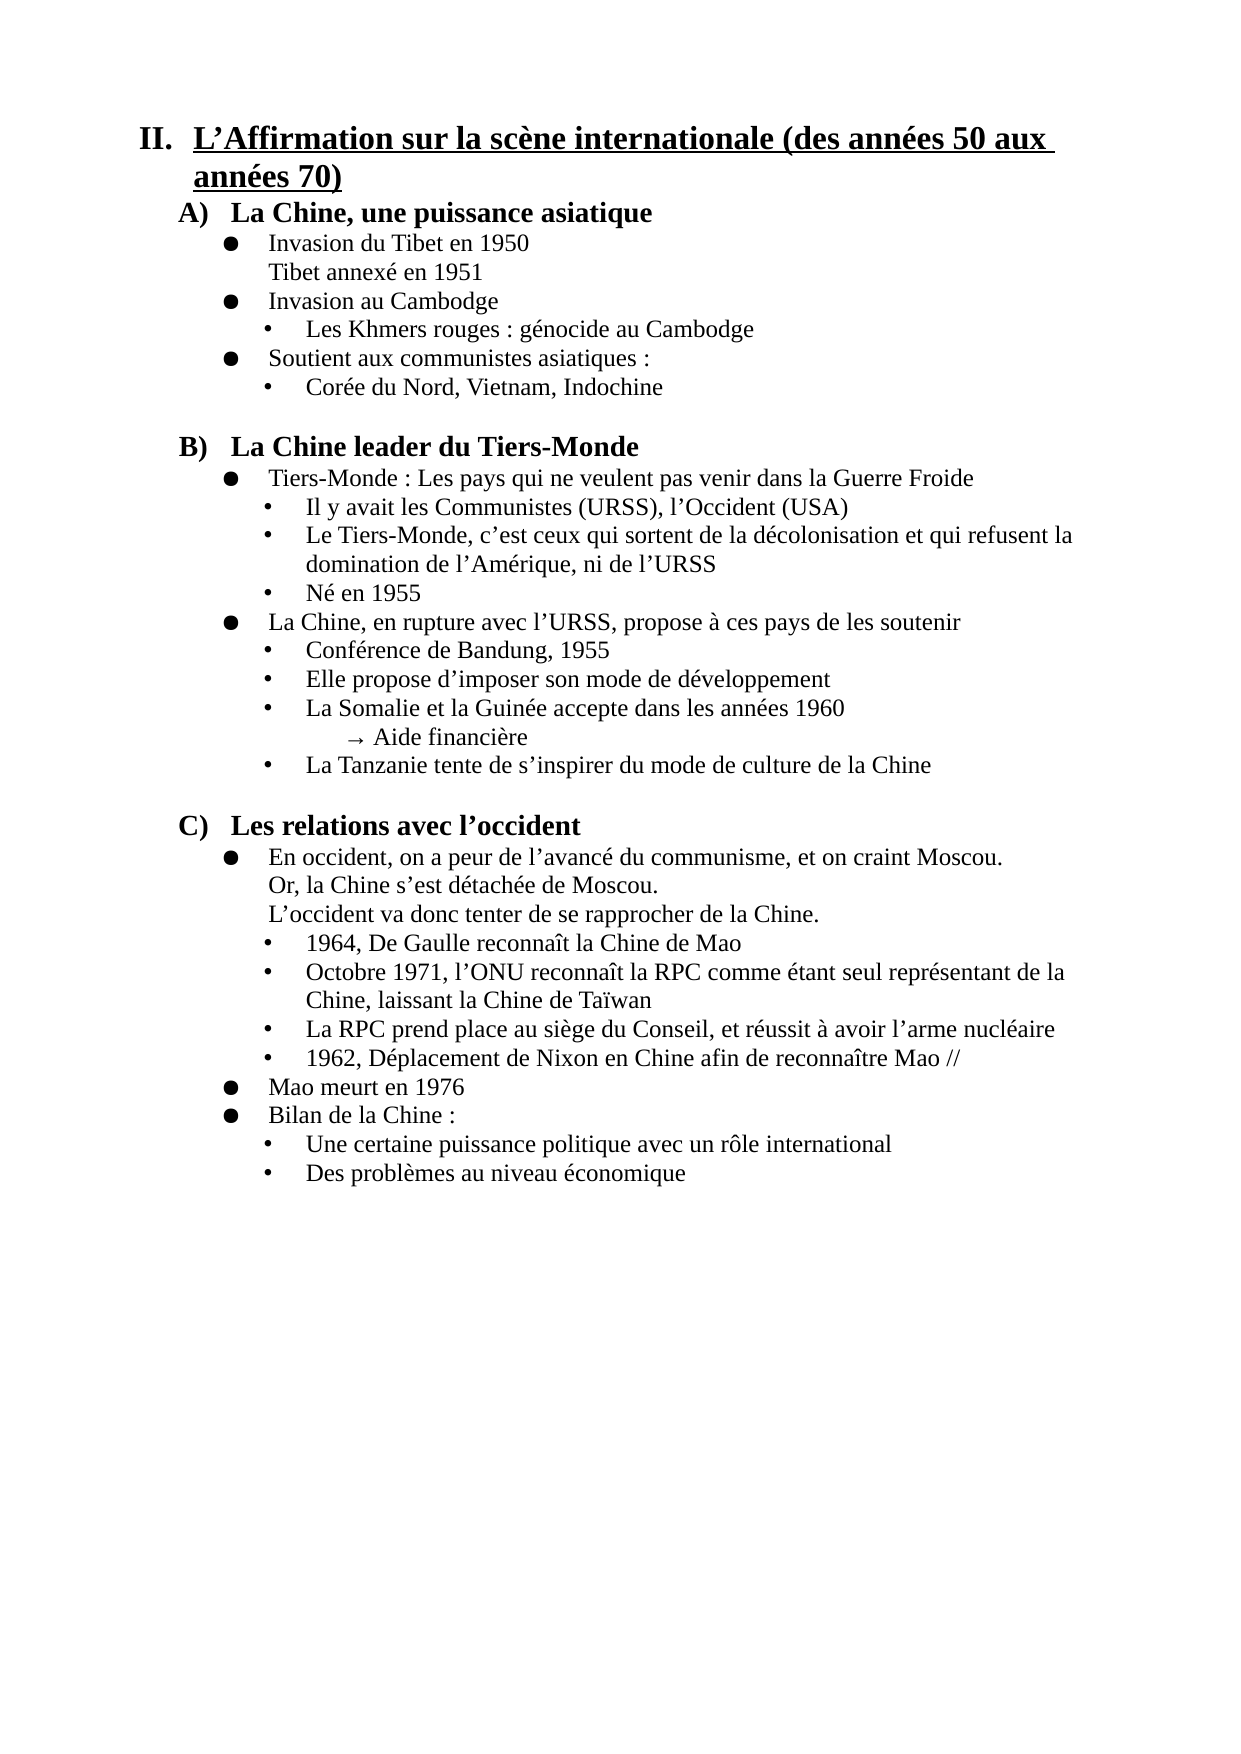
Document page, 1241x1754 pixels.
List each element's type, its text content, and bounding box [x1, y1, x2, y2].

list Invasion au Cambodge [231, 286, 1122, 314]
list 1962, Déplacement de Nixon en Chine afin de reconnaître Mao // [268, 1043, 1122, 1072]
list La Tanzanie tente de s’inspirer du mode de culture de la Chine [268, 751, 1122, 779]
list Conférence de Bandung, 1955 [268, 636, 1122, 664]
list Tiers-Monde : Les pays qui ne veulent pas venir dans la Guerre Froide [231, 463, 1122, 492]
list Il y avait les Communistes (URSS), l’Occident (USA) [268, 492, 1122, 521]
list Une certaine puissance politique avec un rôle international [268, 1129, 1122, 1158]
list Les relations avec l’occident [193, 808, 1122, 842]
list Invasion du Tibet en 1950 [231, 228, 1122, 257]
list L’Affirmation sur la scène internationale (des années 50 aux années 70) [156, 118, 1122, 195]
list La Somalie et la Guinée accepte dans les années 1960 [268, 693, 1122, 722]
list Octobre 1971, l’ONU reconnaît la RPC comme étant seul représentant de la Chine, laissant la Chine de Taïwan [268, 957, 1122, 1014]
list Soutient aux communistes asiatiques : [231, 343, 1122, 372]
list Elle propose d’imposer son mode de développement [268, 664, 1122, 693]
list En occident, on a peur de l’avancé du communisme, et on craint Moscou. [231, 842, 1122, 870]
list Le Tiers-Monde, c’est ceux qui sortent de la décolonisation et qui refusent la domination de l’Amérique, ni de l’URSS [268, 521, 1122, 578]
list La Chine leader du Tiers-Monde [193, 429, 1122, 463]
list 1964, De Gaulle reconnaît la Chine de Mao [268, 928, 1122, 957]
list La Chine, une puissance asiatique [193, 195, 1122, 228]
list Corée du Nord, Vietnam, Indochine [268, 372, 1122, 401]
list → Aide financière [306, 722, 1122, 751]
list Né en 1955 [268, 578, 1122, 607]
list Mao meurt en 1976 [231, 1072, 1122, 1100]
list Or, la Chine s’est détachée de Moscou. [231, 870, 1122, 899]
list La Chine, en rupture avec l’URSS, propose à ces pays de les soutenir [231, 607, 1122, 636]
list Tibet annexé en 1951 [231, 257, 1122, 286]
list Des problèmes au niveau économique [268, 1158, 1122, 1187]
list L’occident va donc tenter de se rapprocher de la Chine. [231, 899, 1122, 928]
list Bilan de la Chine : [231, 1100, 1122, 1129]
list La RPC prend place au siège du Conseil, et réussit à avoir l’arme nucléaire [268, 1014, 1122, 1043]
list Les Khmers rouges : génocide au Cambodge [268, 314, 1122, 343]
